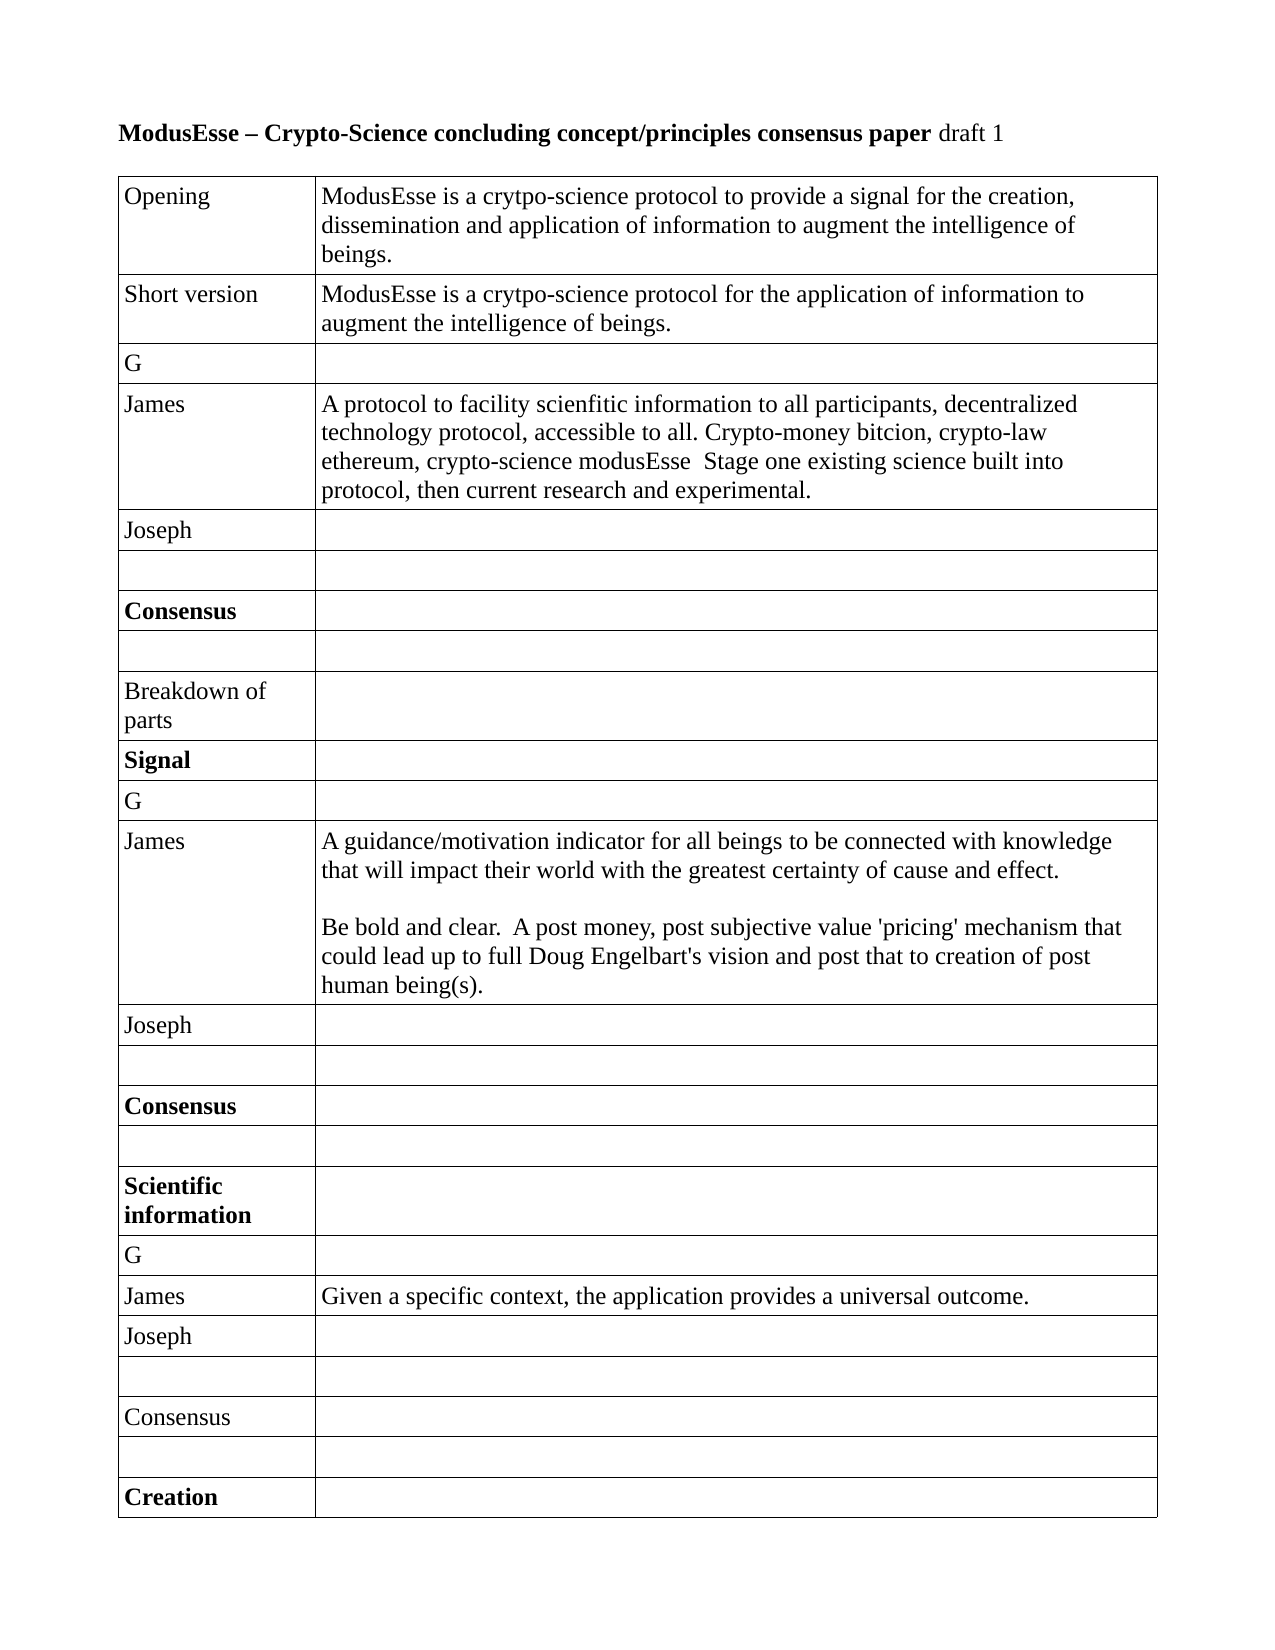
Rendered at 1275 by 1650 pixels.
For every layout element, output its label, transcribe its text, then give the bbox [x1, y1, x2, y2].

table_cell [316, 1167, 1157, 1235]
table_cell Joseph [119, 1005, 315, 1045]
table_cell G [119, 781, 315, 820]
table_header ModusEsse is a crytpo-science protocol to provide a signal for the creation, dissemination and application of information to augment the intelligence of beings. [316, 177, 1157, 273]
table_cell James [119, 1276, 315, 1315]
table_cell Signal [119, 741, 315, 780]
table_cell [316, 551, 1157, 590]
table_cell Joseph [119, 510, 315, 550]
table_cell Given a specific context, the application provides a universal outcome. [316, 1276, 1157, 1315]
table_cell Short version [119, 275, 315, 342]
table_cell [316, 1046, 1157, 1085]
table_cell [316, 510, 1157, 550]
table_cell [316, 1437, 1157, 1477]
table_cell James [119, 384, 315, 509]
table_cell [316, 1005, 1157, 1045]
table_cell Consensus [119, 591, 315, 630]
table_cell Joseph [119, 1316, 315, 1356]
table_cell [316, 591, 1157, 630]
table_cell [316, 1126, 1157, 1166]
table_cell [119, 1437, 315, 1477]
table_cell G [119, 1236, 315, 1275]
table_cell [119, 631, 315, 671]
table_cell [119, 1357, 315, 1396]
table_cell [316, 1316, 1157, 1356]
text ModusEsse – Crypto-Science concluding concept/principles consensus paper draft 1 [118, 118, 1157, 147]
table_cell [119, 551, 315, 590]
table_cell Consensus [119, 1086, 315, 1125]
table_cell [316, 672, 1157, 740]
table_cell Creation [119, 1478, 315, 1517]
table_cell James [119, 821, 315, 1004]
table_header Opening [119, 177, 315, 273]
table_cell G [119, 344, 315, 383]
table_cell Breakdown of parts [119, 672, 315, 740]
table_cell [316, 1236, 1157, 1275]
table_cell Consensus [119, 1397, 315, 1436]
table_cell [119, 1046, 315, 1085]
table_cell [316, 1086, 1157, 1125]
table_cell [119, 1126, 315, 1166]
table_cell [316, 1397, 1157, 1436]
table_cell A guidance/motivation indicator for all beings to be connected with knowledge that will impact their world with the greatest certainty of cause and effect. Be bold and clear. A post money, post subjective value 'pricing' mechanism that could lead up to full Doug Engelbart's vision and post that to creation of post human being(s). [316, 821, 1157, 1004]
table_cell A protocol to facility scienfitic information to all participants, decentralized technology protocol, accessible to all. Crypto-money bitcion, crypto-law ethereum, crypto-science modusEsse Stage one existing science built into protocol, then current research and experimental. [316, 384, 1157, 509]
table_cell [316, 1478, 1157, 1517]
table_cell [316, 1357, 1157, 1396]
table_cell [316, 631, 1157, 671]
table_cell [316, 741, 1157, 780]
table_cell [316, 344, 1157, 383]
table_cell ModusEsse is a crytpo-science protocol for the application of information to augment the intelligence of beings. [316, 275, 1157, 342]
table_cell Scientific information [119, 1167, 315, 1235]
table_cell [316, 781, 1157, 820]
